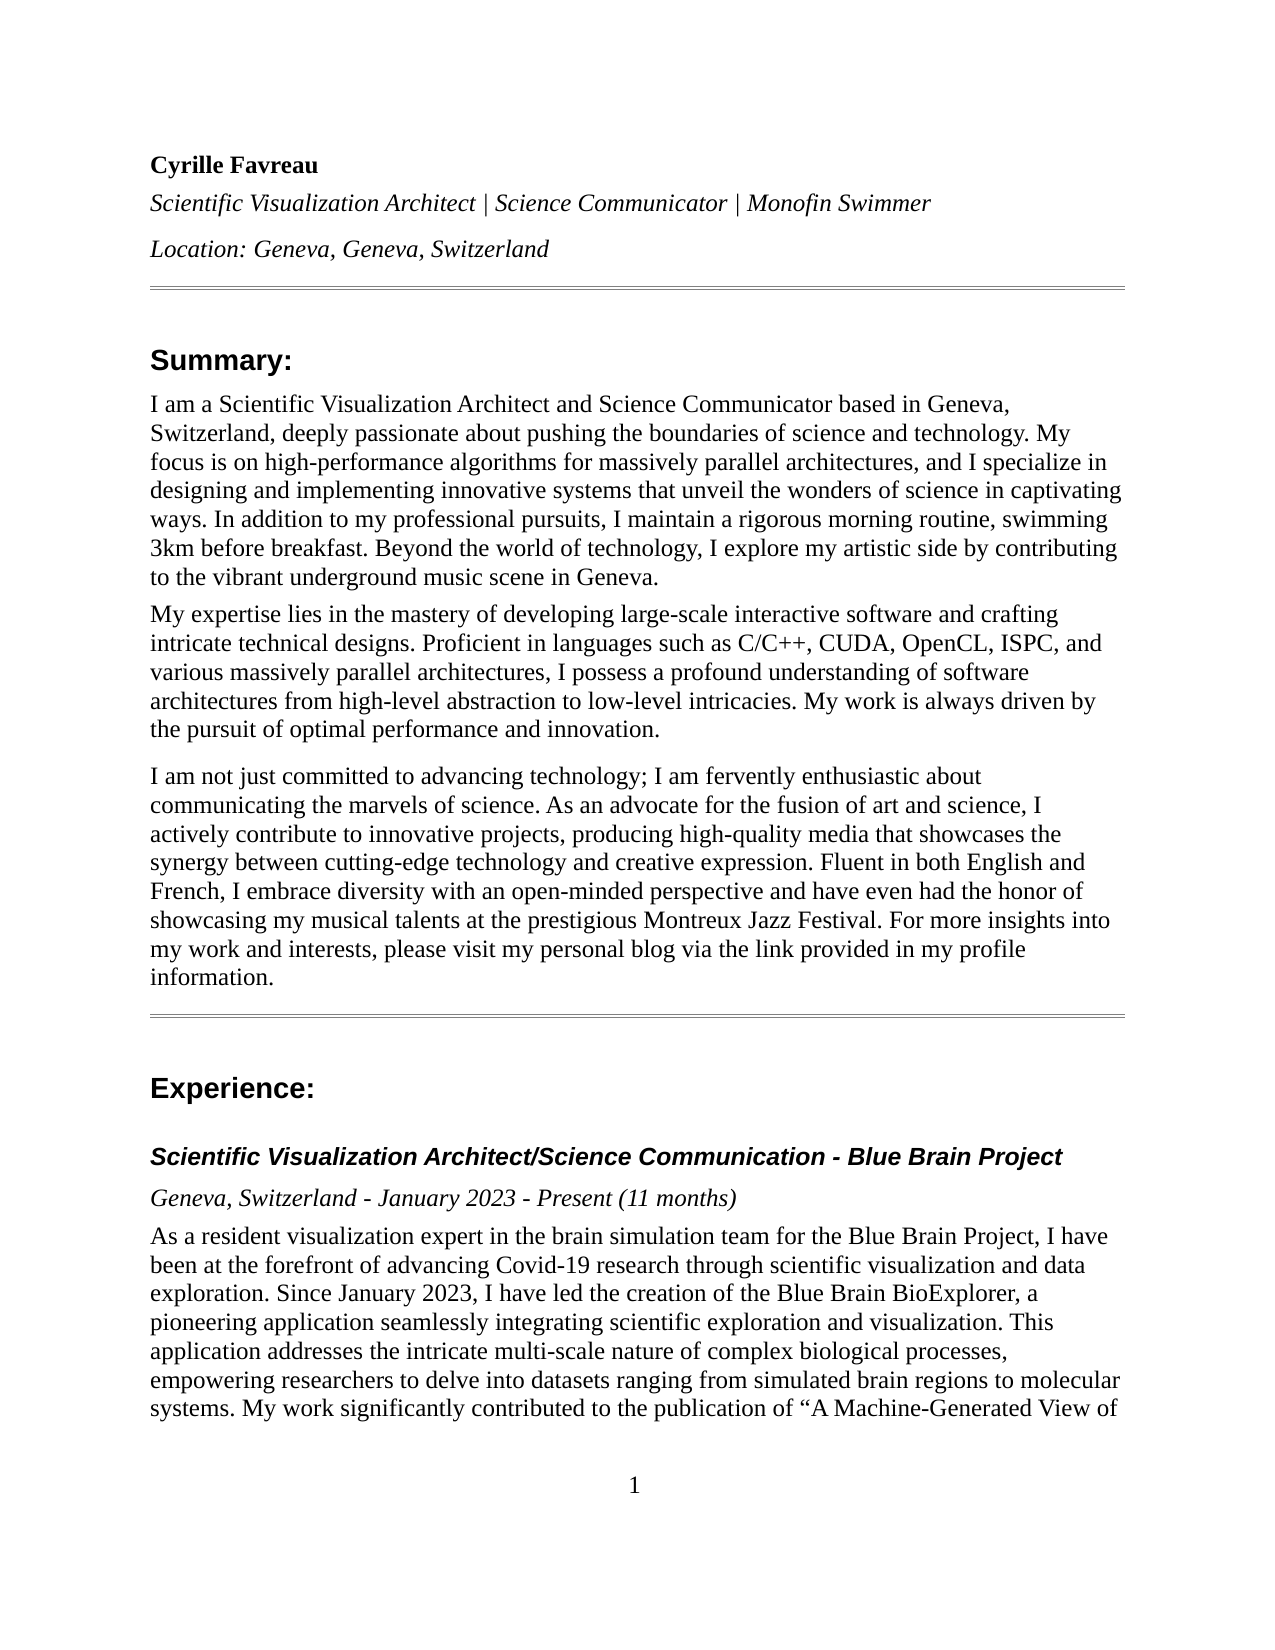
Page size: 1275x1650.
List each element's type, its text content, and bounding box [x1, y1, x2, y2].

subtitle Summary: [150, 343, 1125, 377]
text Geneva, Switzerland - January 2023 - Present (11 months) [150, 1183, 1125, 1212]
text Scientific Visualization Architect | Science Communicator | Monofin Swimmer [150, 188, 1125, 216]
text Cyrille Favreau [150, 150, 1125, 179]
text Location: Geneva, Geneva, Switzerland [150, 234, 1125, 263]
subtitle Experience: [150, 1071, 1125, 1105]
text I am a Scientific Visualization Architect and Science Communicator based in Geneva, Switzerland, deeply passionate about pushing the boundaries of science and technology. My focus is on high-performance algorithms for massively parallel architectures, and I specialize in designing and implementing innovative systems that unveil the wonders of science in captivating ways. In addition to my professional pursuits, I maintain a rigorous morning routine, swimming 3km before breakfast. Beyond the world of technology, I explore my artistic side by contributing to the vibrant underground music scene in Geneva. [150, 389, 1125, 591]
text I am not just committed to advancing technology; I am fervently enthusiastic about communicating the marvels of science. As an advocate for the fusion of art and science, I actively contribute to innovative projects, producing high-quality media that showcases the synergy between cutting-edge technology and creative expression. Fluent in both English and French, I embrace diversity with an open-minded perspective and have even had the honor of showcasing my musical talents at the prestigious Montreux Jazz Festival. For more insights into my work and interests, please visit my personal blog via the link provided in my profile information. [150, 761, 1125, 991]
text As a resident visualization expert in the brain simulation team for the Blue Brain Project, I have been at the forefront of advancing Covid-19 research through scientific visualization and data exploration. Since January 2023, I have led the creation of the Blue Brain BioExplorer, a pioneering application seamlessly integrating scientific exploration and visualization. This application addresses the intricate multi-scale nature of complex biological processes, empowering researchers to delve into datasets ranging from simulated brain regions to molecular systems. My work significantly contributed to the publication of “A Machine-Generated View of [150, 1221, 1125, 1422]
text My expertise lies in the mastery of developing large-scale interactive software and crafting intricate technical designs. Proficient in languages such as C/C++, CUDA, OpenCL, ISPC, and various massively parallel architectures, I possess a profound understanding of software architectures from high-level abstraction to low-level intricacies. My work is always driven by the pursuit of optimal performance and innovation. [150, 599, 1125, 743]
subtitle Scientific Visualization Architect/Science Communication - Blue Brain Project [150, 1142, 1125, 1171]
